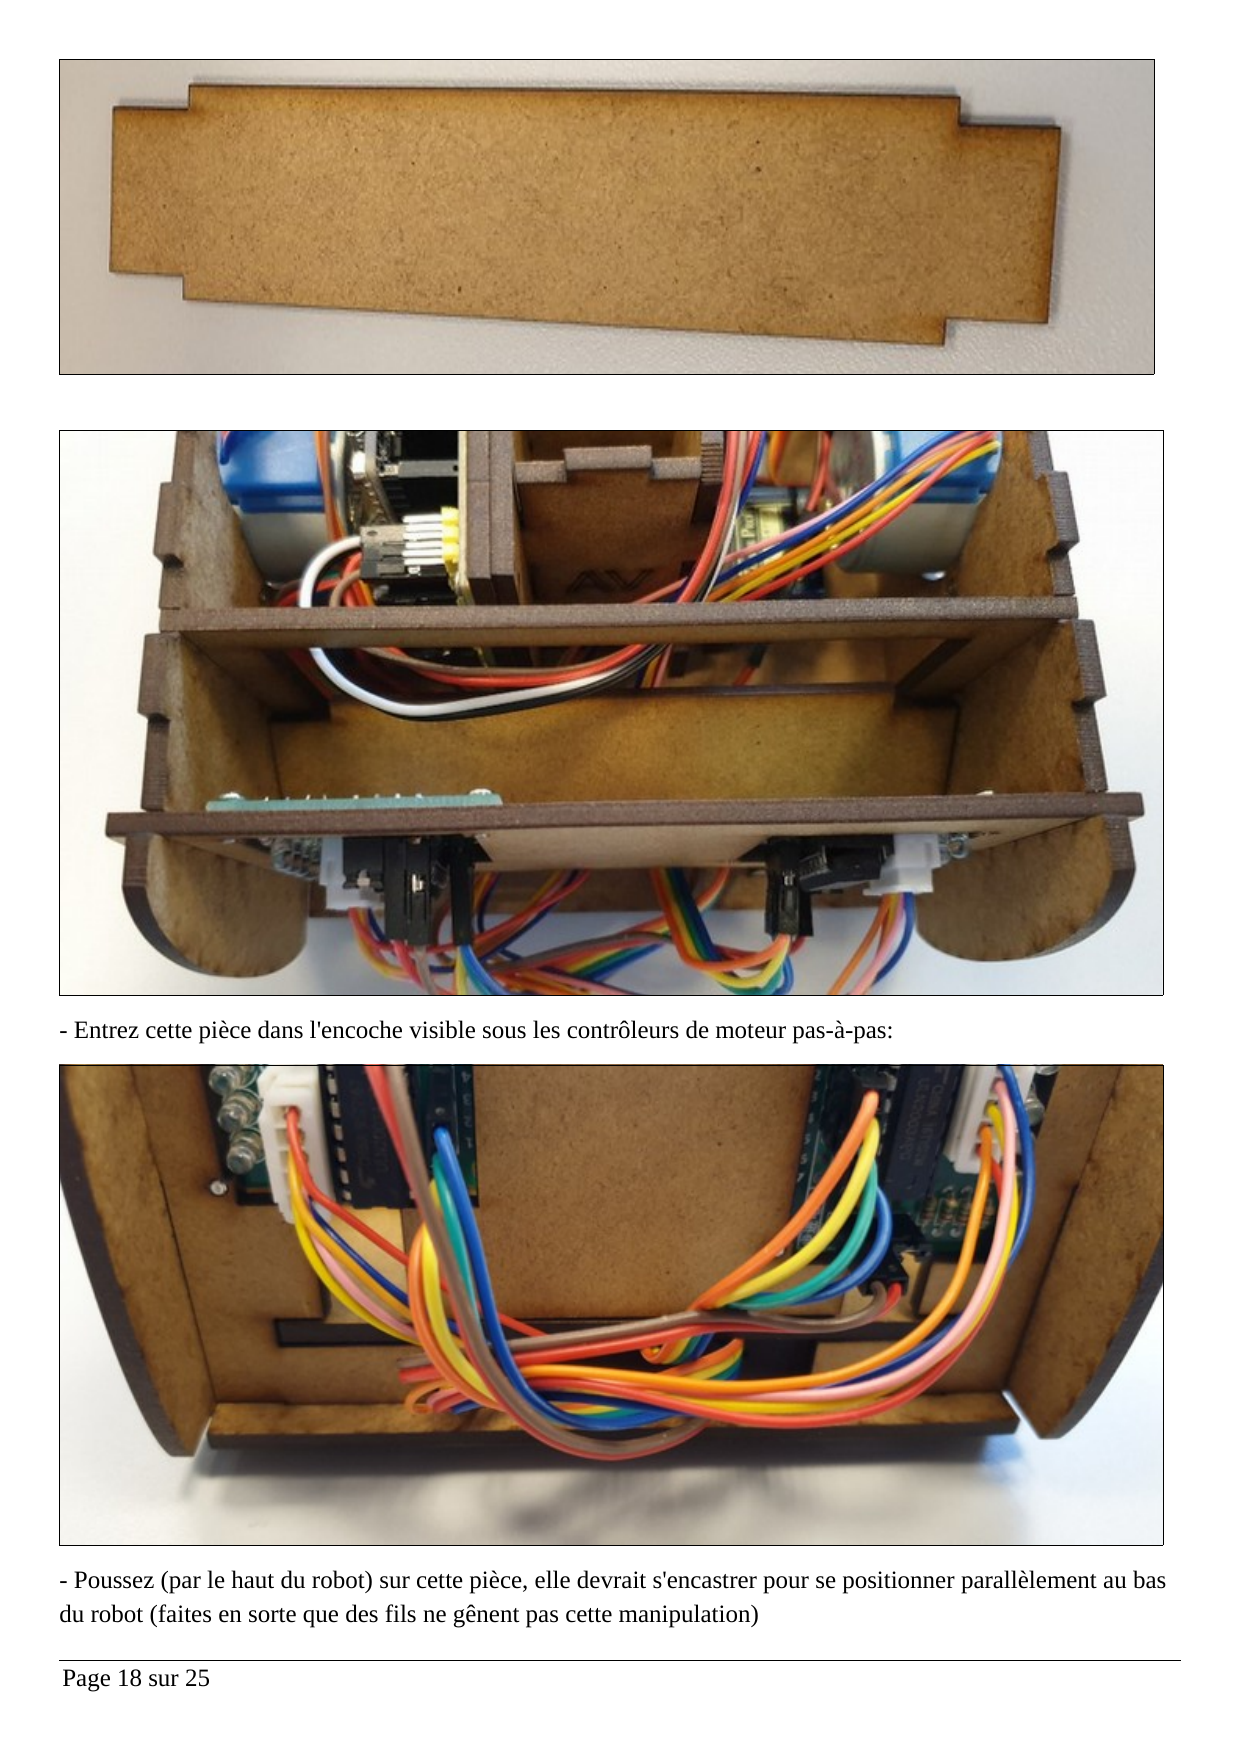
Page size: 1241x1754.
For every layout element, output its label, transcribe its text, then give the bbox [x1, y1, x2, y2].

picture [60, 60, 1154, 374]
picture [60, 431, 1163, 995]
text - Poussez (par le haut du robot) sur cette pièce, elle devrait s'encastrer pour se positionner parallèlement au bas du robot (faites en sorte que des fils ne gênent pas cette manipulation) [59, 1565, 1181, 1628]
text - Entrez cette pièce dans l'encoche visible sous les contrôleurs de moteur pas-à-pas: [59, 1016, 1181, 1044]
picture [60, 1066, 1163, 1545]
